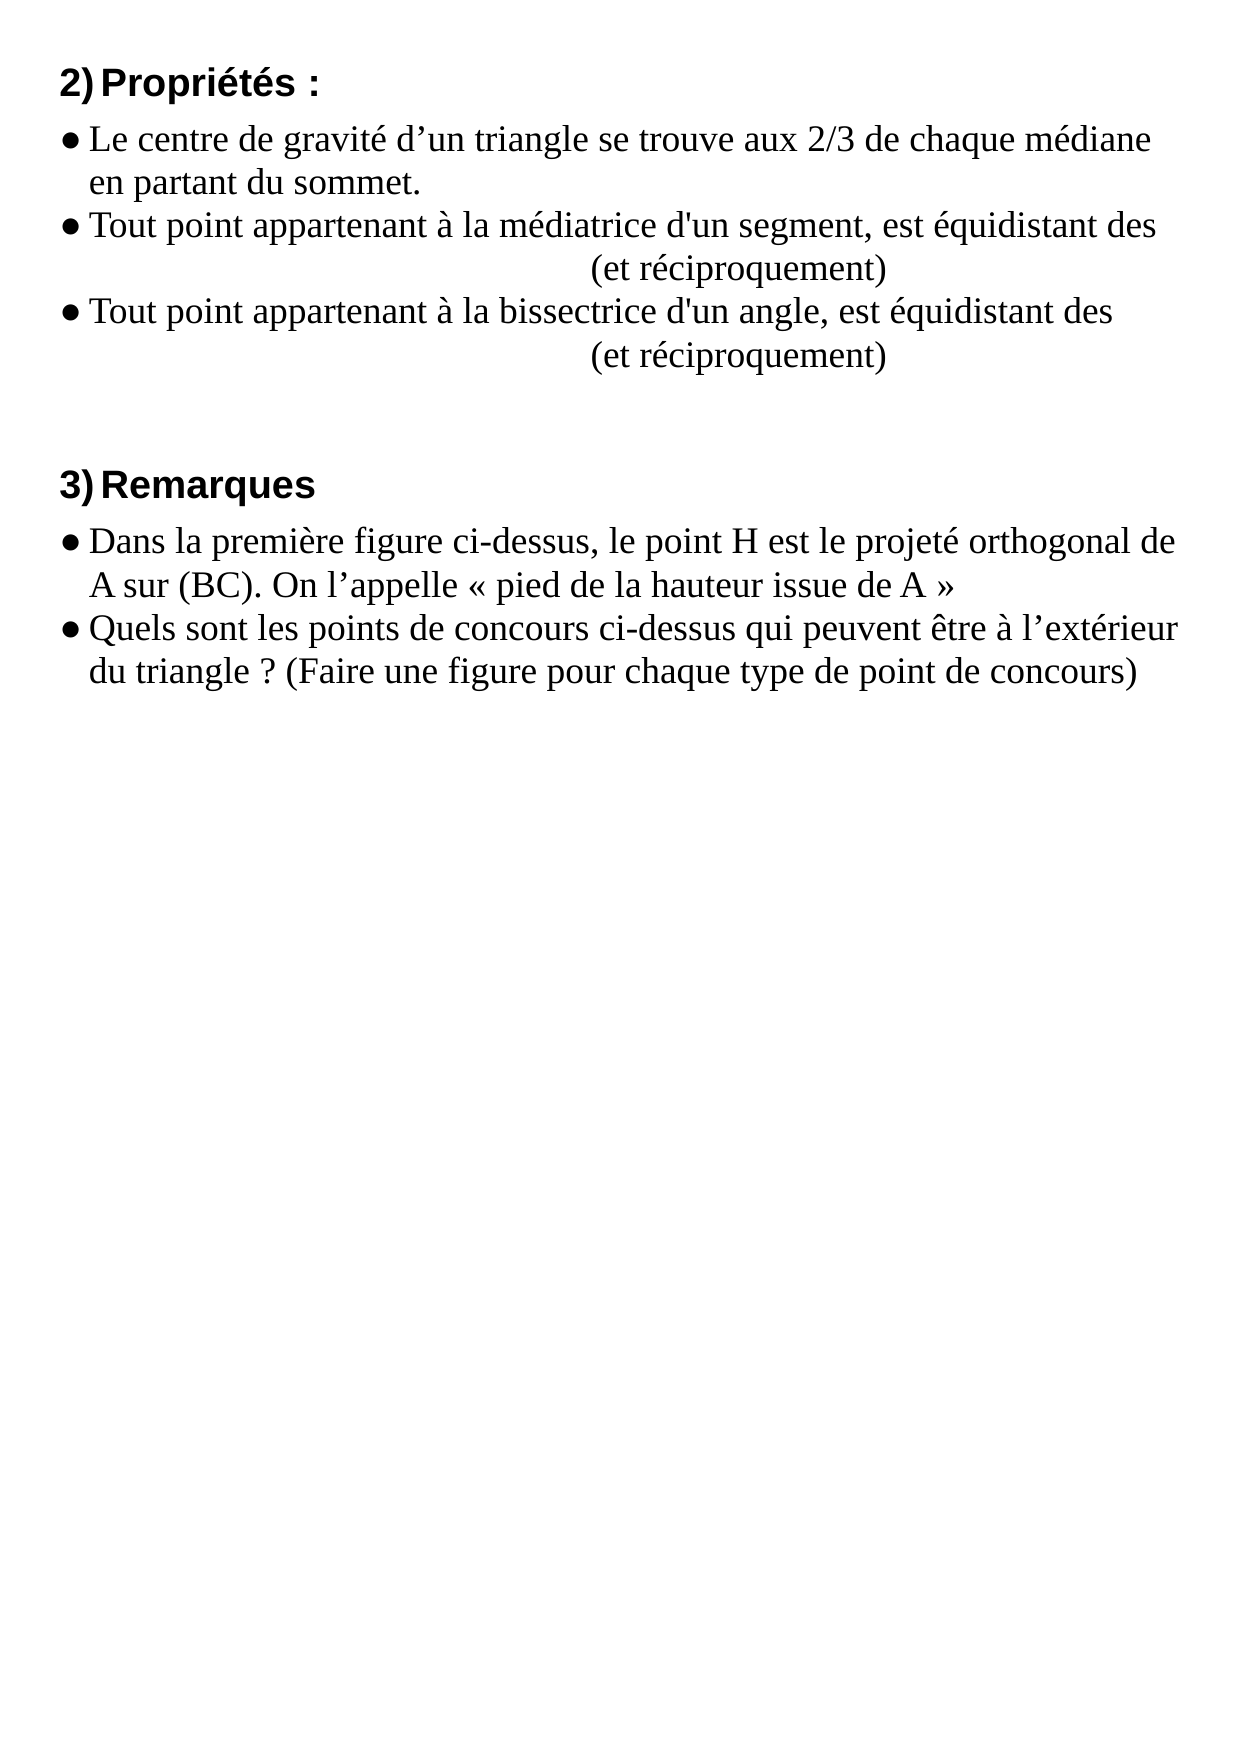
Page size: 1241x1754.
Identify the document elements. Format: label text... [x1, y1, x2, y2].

list Remarques [59, 461, 1181, 507]
list Quels sont les points de concours ci-dessus qui peuvent être à l’extérieur du triangle ? (Faire une figure pour chaque type de point de concours) [59, 605, 1181, 691]
list Le centre de gravité d’un triangle se trouve aux 2/3 de chaque médiane en partant du sommet. [59, 116, 1181, 203]
list Tout point appartenant à la médiatrice d'un segment, est équidistant des extrémités de ce segment (et réciproquement) [59, 203, 1181, 289]
list Dans la première figure ci-dessus, le point H est le projeté orthogonal de A sur (BC). On l’appelle « pied de la hauteur issue de A » [59, 519, 1181, 605]
list Propriétés : [59, 59, 1181, 105]
list Tout point appartenant à la bissectrice d'un angle, est équidistant des côtés de cet angle (et réciproquement) [59, 289, 1181, 375]
